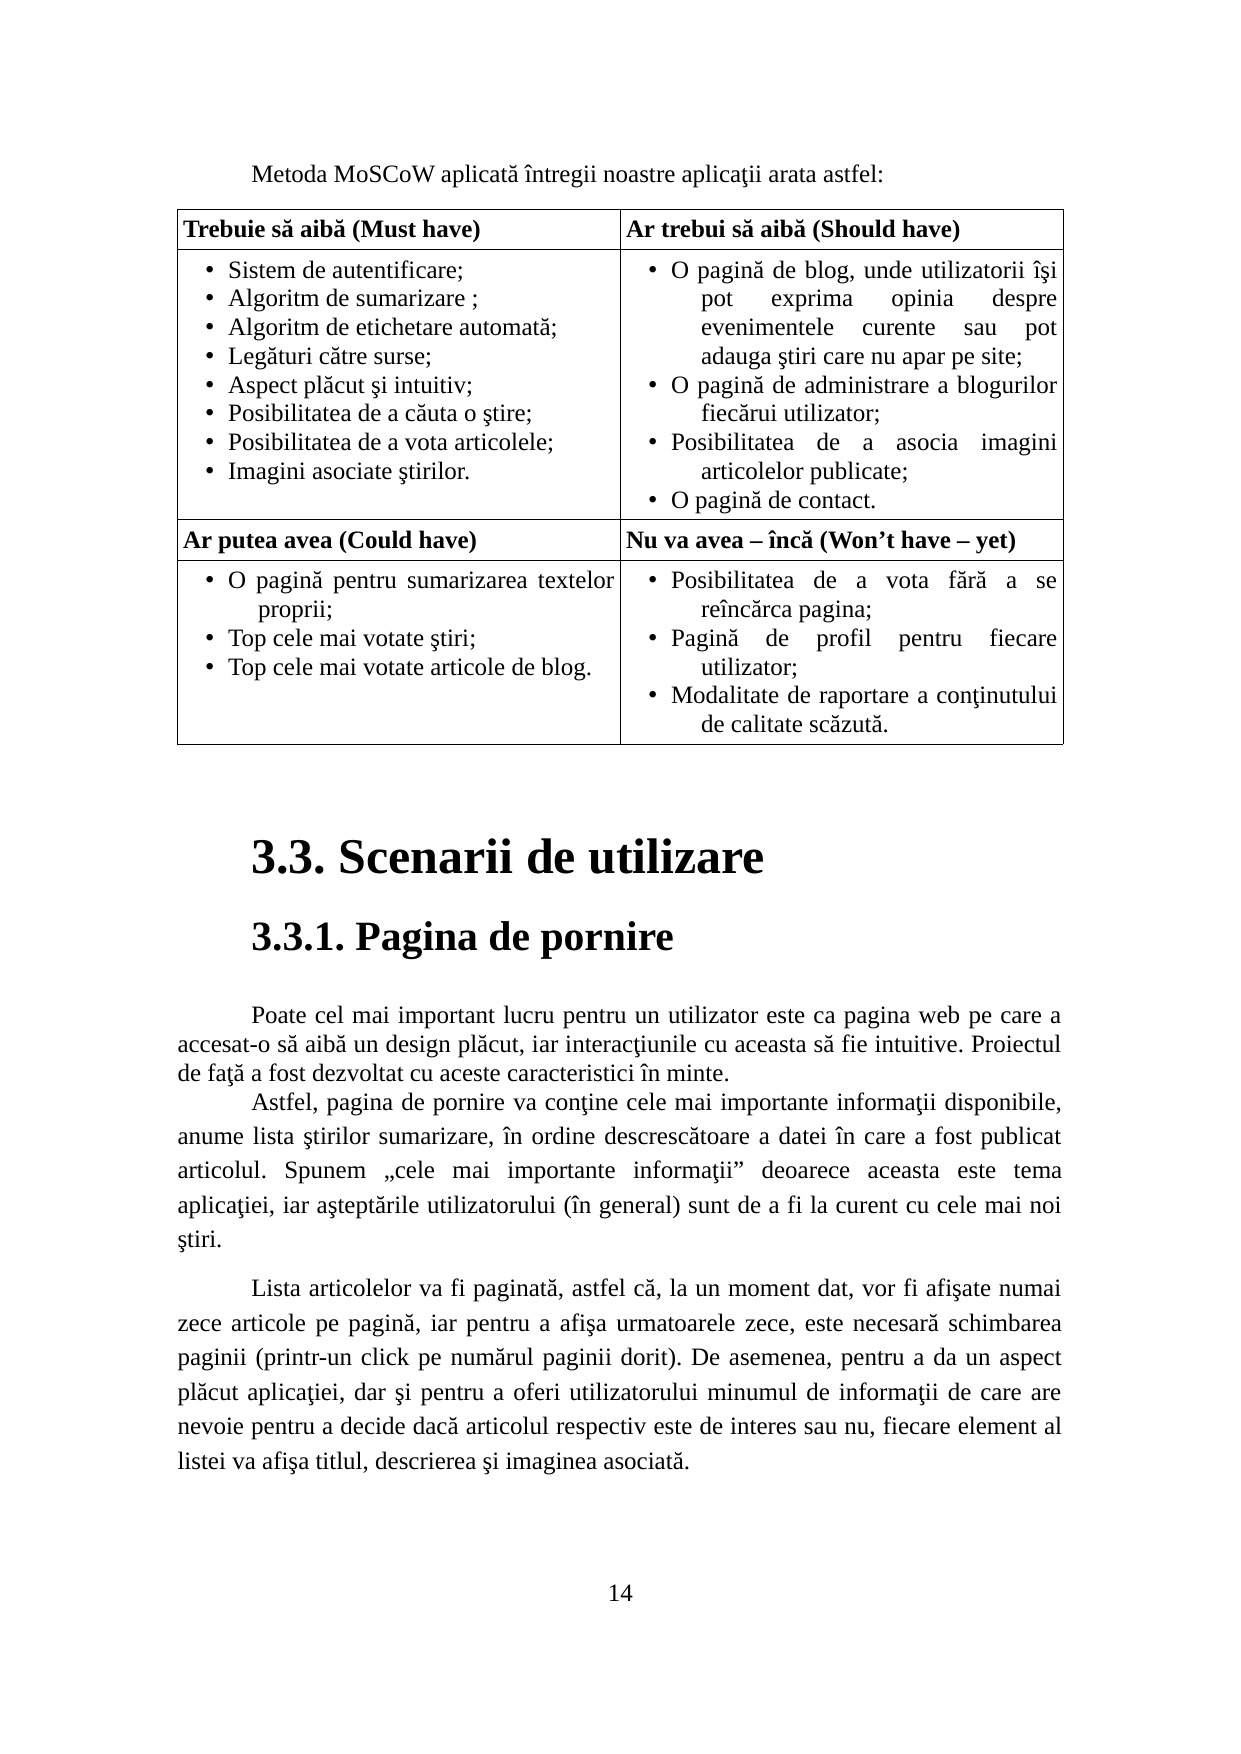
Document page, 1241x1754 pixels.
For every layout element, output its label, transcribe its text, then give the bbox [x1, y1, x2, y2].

text Lista articolelor va fi paginată, astfel că, la un moment dat, vor fi afişate numai zece articole pe pagină, iar pentru a afişa urmatoarele zece, este necesară schimbarea paginii (printr-un click pe numărul paginii dorit). De asemenea, pentru a da un aspect plăcut aplicaţiei, dar şi pentru a oferi utilizatorului minumul de informaţii de care are nevoie pentru a decide dacă articolul respectiv este de interes sau nu, fiecare element al listei va afişa titlul, descrierea şi imaginea asociată. [177, 1273, 1063, 1475]
text Metoda MoSCoW aplicată întregii noastre aplicaţii arata astfel: [177, 159, 1063, 188]
table_cell Sistem de autentificare; Algoritm de sumarizare ; Algoritm de etichetare automată; Legături către surse; Aspect plăcut şi intuitiv; Posibilitatea de a căuta o ştire; Posibilitatea de a vota articolele; Imagini asociate ştirilor. [178, 250, 620, 519]
table_cell O pagină pentru sumarizarea textelor proprii; Top cele mai votate ştiri; Top cele mai votate articole de blog. [178, 561, 620, 743]
text Poate cel mai important lucru pentru un utilizator este ca pagina web pe care a accesat-o să aibă un design plăcut, iar interacţiunile cu aceasta să fie intuitive. Proiectul de faţă a fost dezvoltat cu aceste caracteristici în minte. [177, 1000, 1063, 1087]
table_header Trebuie să aibă (Must have) [178, 210, 620, 249]
table_cell Nu va avea – încă (Won’t have – yet) [621, 520, 1063, 559]
subtitle 3.3. Scenarii de utilizare [177, 827, 1063, 884]
table_header Ar trebui să aibă (Should have) [621, 210, 1063, 249]
table_cell O pagină de blog, unde utilizatorii îşi pot exprima opinia despre evenimentele curente sau pot adauga ştiri care nu apar pe site; O pagină de administrare a blogurilor fiecărui utilizator; Posibilitatea de a asocia imagini articolelor publicate; O pagină de contact. [621, 250, 1063, 519]
text Astfel, pagina de pornire va conţine cele mai importante informaţii disponibile, anume lista ştirilor sumarizare, în ordine descrescătoare a datei în care a fost publicat articolul. Spunem „cele mai importante informaţii” deoarece aceasta este tema aplicaţiei, iar aşteptările utilizatorului (în general) sunt de a fi la curent cu cele mai noi ştiri. [177, 1087, 1063, 1253]
table_cell Posibilitatea de a vota fără a se reîncărca pagina; Pagină de profil pentru fiecare utilizator; Modalitate de raportare a conţinutului de calitate scăzută. [621, 561, 1063, 743]
table_cell Ar putea avea (Could have) [178, 520, 620, 559]
subtitle 3.3.1. Pagina de pornire [177, 911, 1063, 959]
